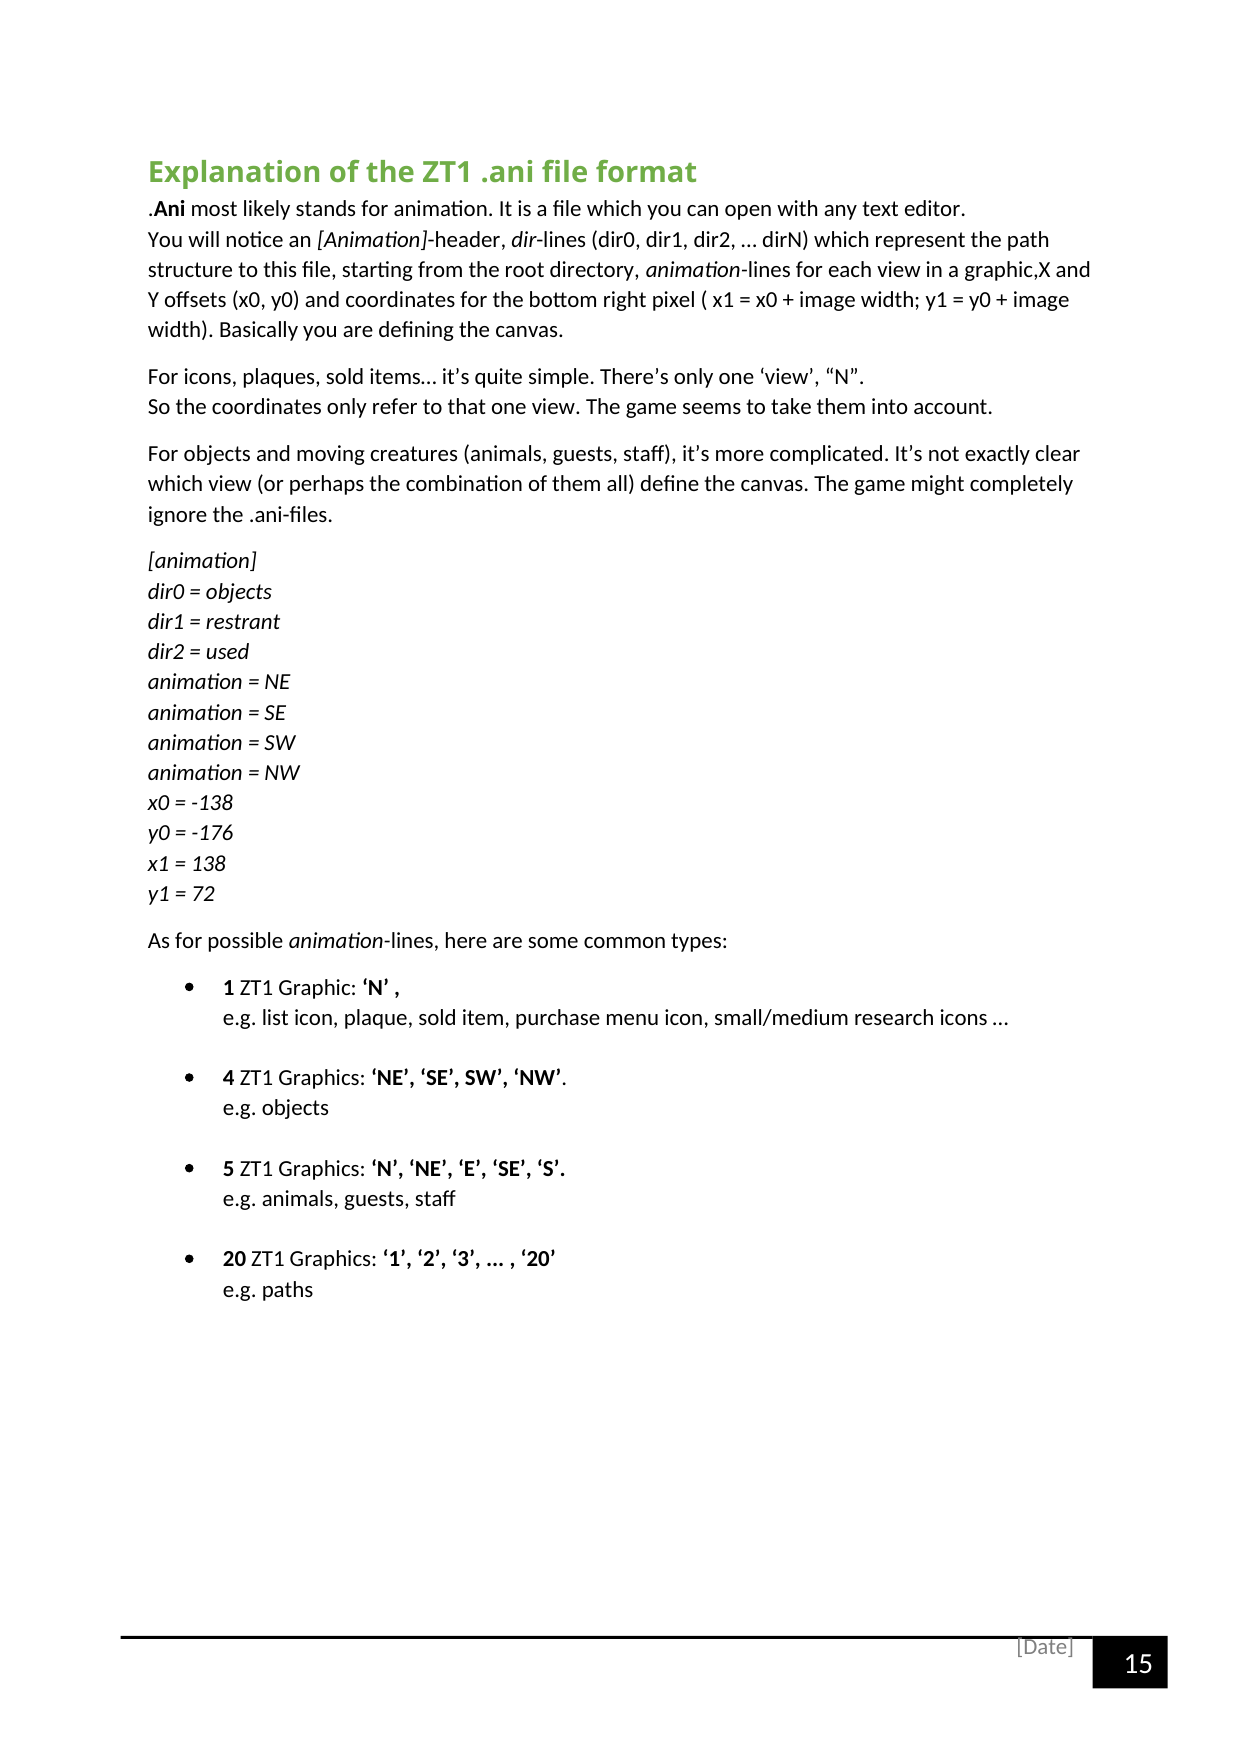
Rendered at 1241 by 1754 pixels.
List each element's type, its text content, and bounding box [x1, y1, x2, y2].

text [animation] dir0 = objects dir1 = restrant dir2 = used animation = NE animation = SE animation = SW animation = NW x0 = -138 y0 = -176 x1 = 138 y1 = 72 [148, 547, 1093, 907]
list 20 ZT1 Graphics: ‘1’, ‘2’, ‘3’, ... , ‘20’ e.g. paths [185, 1244, 1093, 1303]
list 5 ZT1 Graphics: ‘N’, ‘NE’, ‘E’, ‘SE’, ‘S’. e.g. animals, guests, staff [185, 1154, 1093, 1242]
text For objects and moving creatures (animals, guests, staff), it’s more complicated. It’s not exactly clear which view (or perhaps the combination of them all) define the canvas. The game might completely ignore the .ani-files. [148, 439, 1093, 528]
subtitle Explanation of the ZT1 .ani file format [148, 152, 1093, 191]
text .Ani most likely stands for animation. It is a file which you can open with any text editor. You will notice an [Animation]-header, dir-lines (dir0, dir1, dir2, … dirN) which represent the path structure to this file, starting from the root directory, animation-lines for each view in a graphic,X and Y offsets (x0, y0) and coordinates for the bottom right pixel ( x1 = x0 + image width; y1 = y0 + image width). Basically you are defining the canvas. [148, 194, 1093, 343]
list 4 ZT1 Graphics: ‘NE’, ‘SE’, SW’, ‘NW’. e.g. objects [185, 1063, 1093, 1152]
text For icons, plaques, sold items… it’s quite simple. There’s only one ‘view’, “N”. So the coordinates only refer to that one view. The game seems to take them into account. [148, 362, 1093, 421]
list 1 ZT1 Graphic: ‘N’ , e.g. list icon, plaque, sold item, purchase menu icon, small/medium research icons … [185, 973, 1093, 1061]
text As for possible animation-lines, here are some common types: [148, 926, 1093, 954]
